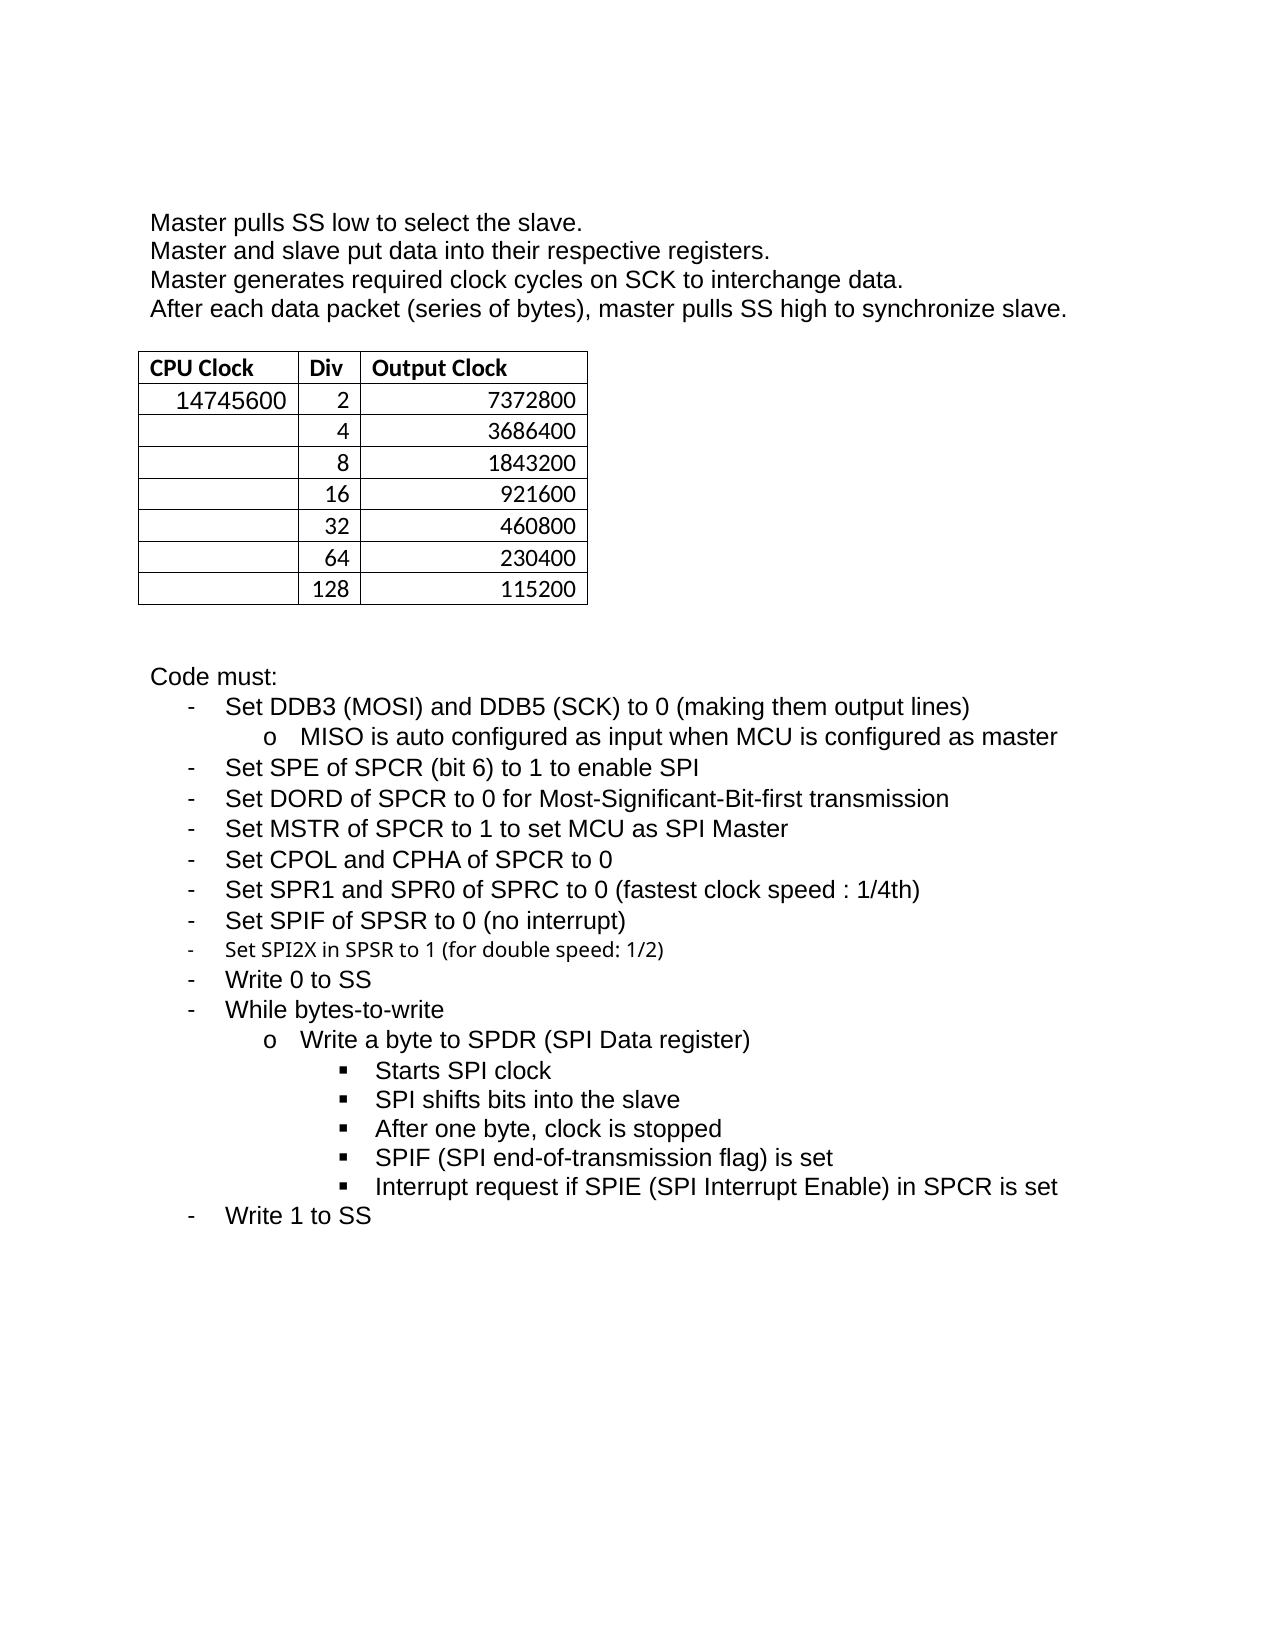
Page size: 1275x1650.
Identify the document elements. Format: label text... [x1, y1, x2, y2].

list Set MSTR of SPCR to 1 to set MCU as SPI Master [187, 813, 1125, 844]
table_cell 64 [299, 542, 360, 572]
list Starts SPI clock [337, 1056, 1125, 1085]
list Set CPOL and CPHA of SPCR to 0 [187, 844, 1125, 874]
table_cell [139, 510, 298, 541]
table_cell 460800 [361, 510, 587, 541]
text After each data packet (series of bytes), master pulls SS high to synchronize slave. [150, 294, 1125, 322]
table_cell 230400 [361, 542, 587, 572]
text Master pulls SS low to select the slave. [150, 207, 1125, 236]
table_cell 128 [299, 573, 360, 604]
table_cell 2 [299, 384, 360, 414]
table_cell [139, 415, 298, 446]
table_cell 115200 [361, 573, 587, 604]
list Write 0 to SS [187, 964, 1125, 994]
table_cell 7372800 [361, 384, 587, 414]
list Set SPIF of SPSR to 0 (no interrupt) [187, 905, 1125, 936]
list Write 1 to SS [187, 1200, 1125, 1231]
list Set DDB3 (MOSI) and DDB5 (SCK) to 0 (making them output lines) [187, 691, 1125, 722]
list Set DORD of SPCR to 0 for Most-Significant-Bit-first transmission [187, 783, 1125, 813]
text Code must: [150, 662, 1125, 691]
table_header Div [299, 352, 360, 383]
table_cell 16 [299, 479, 360, 509]
list SPI shifts bits into the slave [337, 1085, 1125, 1114]
list After one byte, clock is stopped [337, 1114, 1125, 1143]
list Set SPI2X in SPSR to 1 (for double speed: 1/2) [187, 936, 1125, 964]
list Set SPR1 and SPR0 of SPRC to 0 (fastest clock speed : 1/4th) [187, 874, 1125, 905]
list Write a byte to SPDR (SPI Data register) [262, 1025, 1125, 1056]
list Interrupt request if SPIE (SPI Interrupt Enable) in SPCR is set [337, 1171, 1125, 1200]
table_cell [139, 542, 298, 572]
table_header CPU Clock [139, 352, 298, 383]
table_cell 32 [299, 510, 360, 541]
table_cell 14745600 [139, 384, 298, 414]
table_cell 8 [299, 447, 360, 477]
table_cell 3686400 [361, 415, 587, 446]
table_cell 1843200 [361, 447, 587, 477]
table_cell 4 [299, 415, 360, 446]
list MISO is auto configured as input when MCU is configured as master [262, 722, 1125, 752]
table_cell [139, 573, 298, 604]
list While bytes-to-write [187, 994, 1125, 1025]
text Master generates required clock cycles on SCK to interchange data. [150, 265, 1125, 294]
text Master and slave put data into their respective registers. [150, 236, 1125, 265]
table_cell [139, 479, 298, 509]
table_cell 921600 [361, 479, 587, 509]
list Set SPE of SPCR (bit 6) to 1 to enable SPI [187, 752, 1125, 783]
table_cell [139, 447, 298, 477]
table_header Output Clock [361, 352, 587, 383]
list SPIF (SPI end-of-transmission flag) is set [337, 1143, 1125, 1171]
